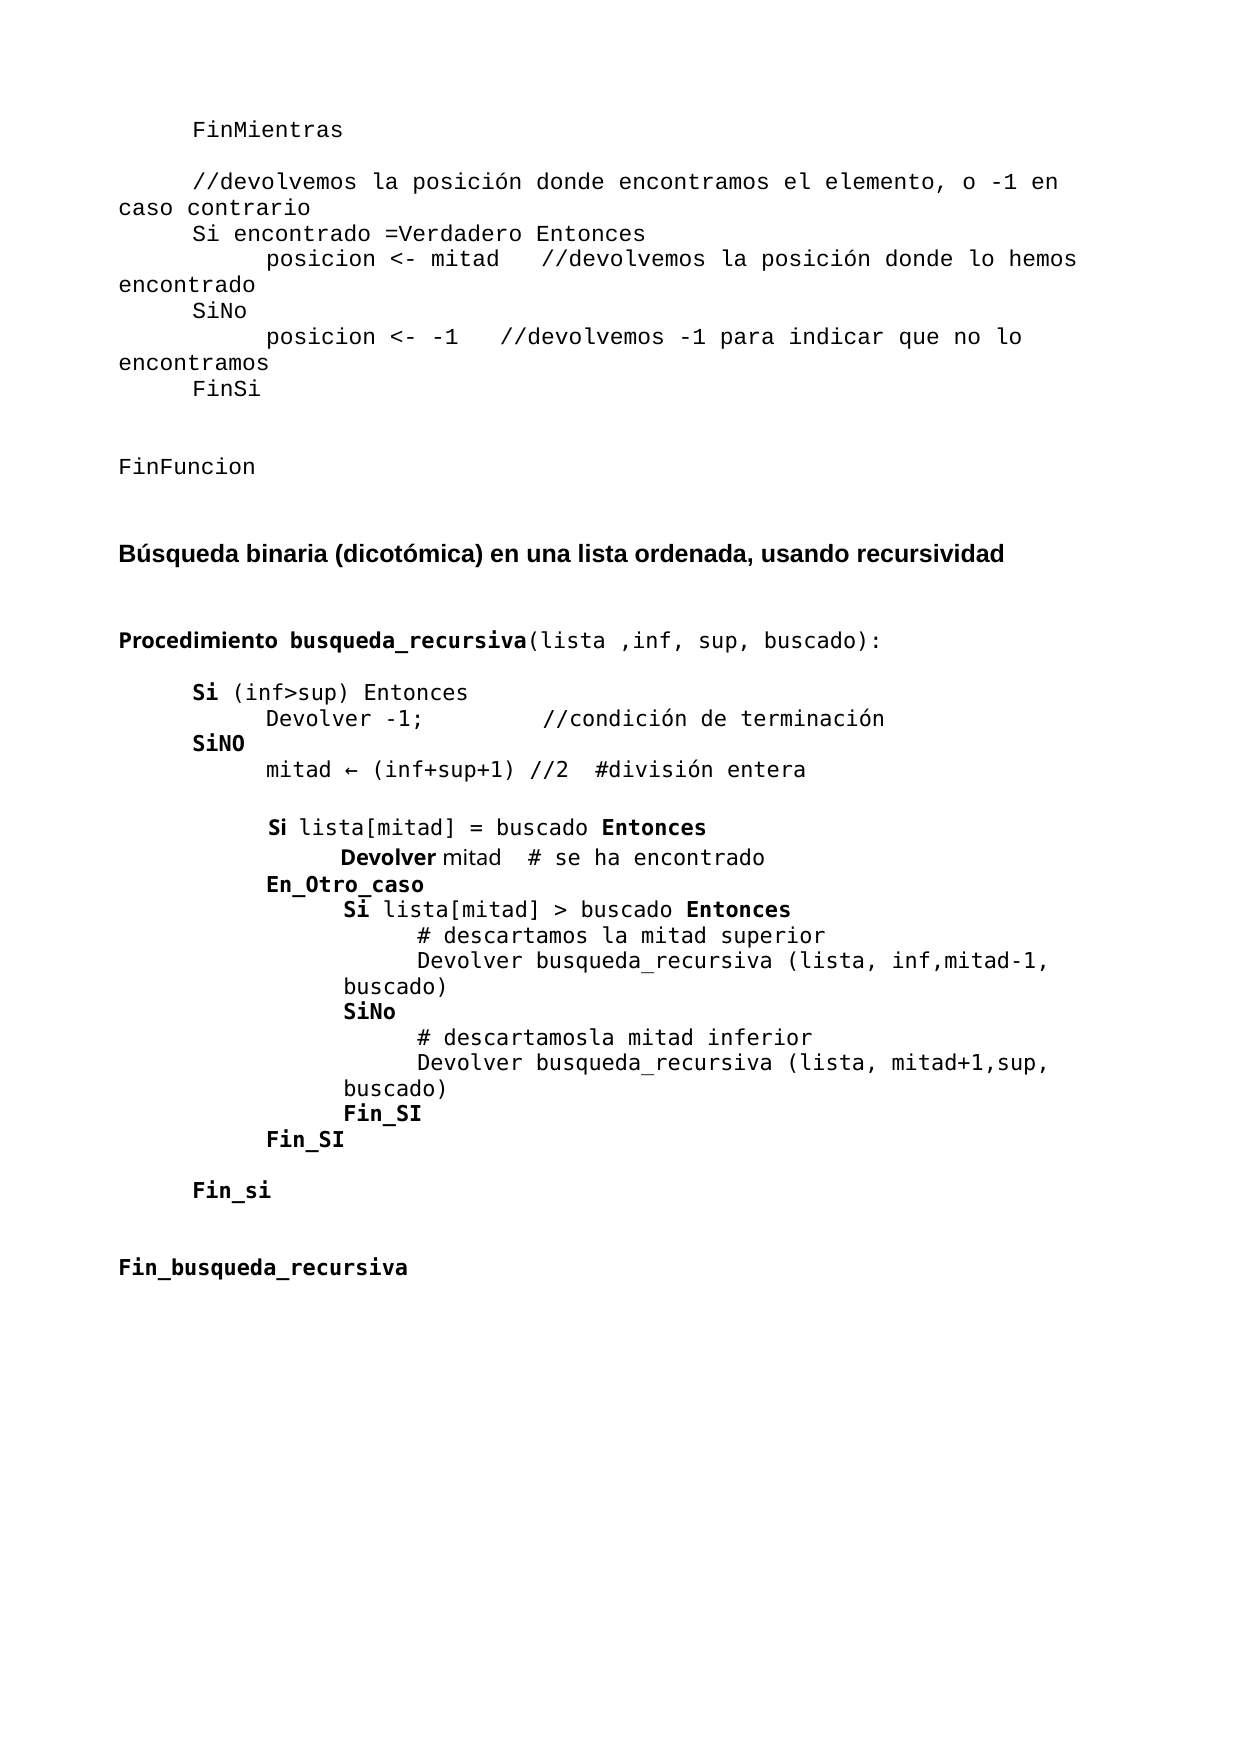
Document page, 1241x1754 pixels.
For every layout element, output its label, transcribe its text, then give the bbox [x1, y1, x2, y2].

text Fin_SI [343, 1101, 1122, 1127]
text Fin_SI [118, 1127, 1122, 1152]
text Procedimiento busqueda_recursiva(lista ,inf, sup, buscado): [118, 625, 1122, 655]
text SiNo [343, 999, 1122, 1025]
text Si lista[mitad] = buscado Entonces [268, 812, 1122, 842]
text Devolver mitad # se ha encontrado [118, 842, 1122, 872]
text FinMientras [118, 118, 1122, 144]
text Fin_si [118, 1178, 1122, 1203]
text SiNO [118, 731, 1122, 757]
text FinSi [118, 377, 1122, 403]
text Búsqueda binaria (dicotómica) en una lista ordenada, usando recursividad [118, 539, 1122, 567]
text En_Otro_caso [118, 872, 1122, 897]
text FinFuncion [118, 455, 1122, 481]
text Fin_busqueda_recursiva [118, 1254, 1122, 1280]
text posicion <- -1 //devolvemos -1 para indicar que no lo encontramos [118, 326, 1122, 377]
text mitad ← (inf+sup+1) //2 #división entera [118, 757, 1122, 782]
text SiNo [118, 300, 1122, 326]
text Si lista[mitad] > buscado Entonces [343, 897, 1122, 923]
text posicion <- mitad //devolvemos la posición donde lo hemos encontrado [118, 248, 1122, 300]
text Devolver busqueda_recursiva (lista, mitad+1,sup, buscado) [343, 1050, 1122, 1101]
text # descartamos la mitad superior [343, 923, 1122, 948]
text //devolvemos la posición donde encontramos el elemento, o -1 en caso contrario [118, 170, 1122, 222]
text Devolver -1; //condición de terminación [118, 706, 1122, 731]
text Devolver busqueda_recursiva (lista, inf,mitad-1, buscado) [343, 948, 1122, 999]
text Si (inf>sup) Entonces [118, 680, 1122, 706]
text Si encontrado =Verdadero Entonces [118, 222, 1122, 248]
text # descartamosla mitad inferior [343, 1025, 1122, 1050]
